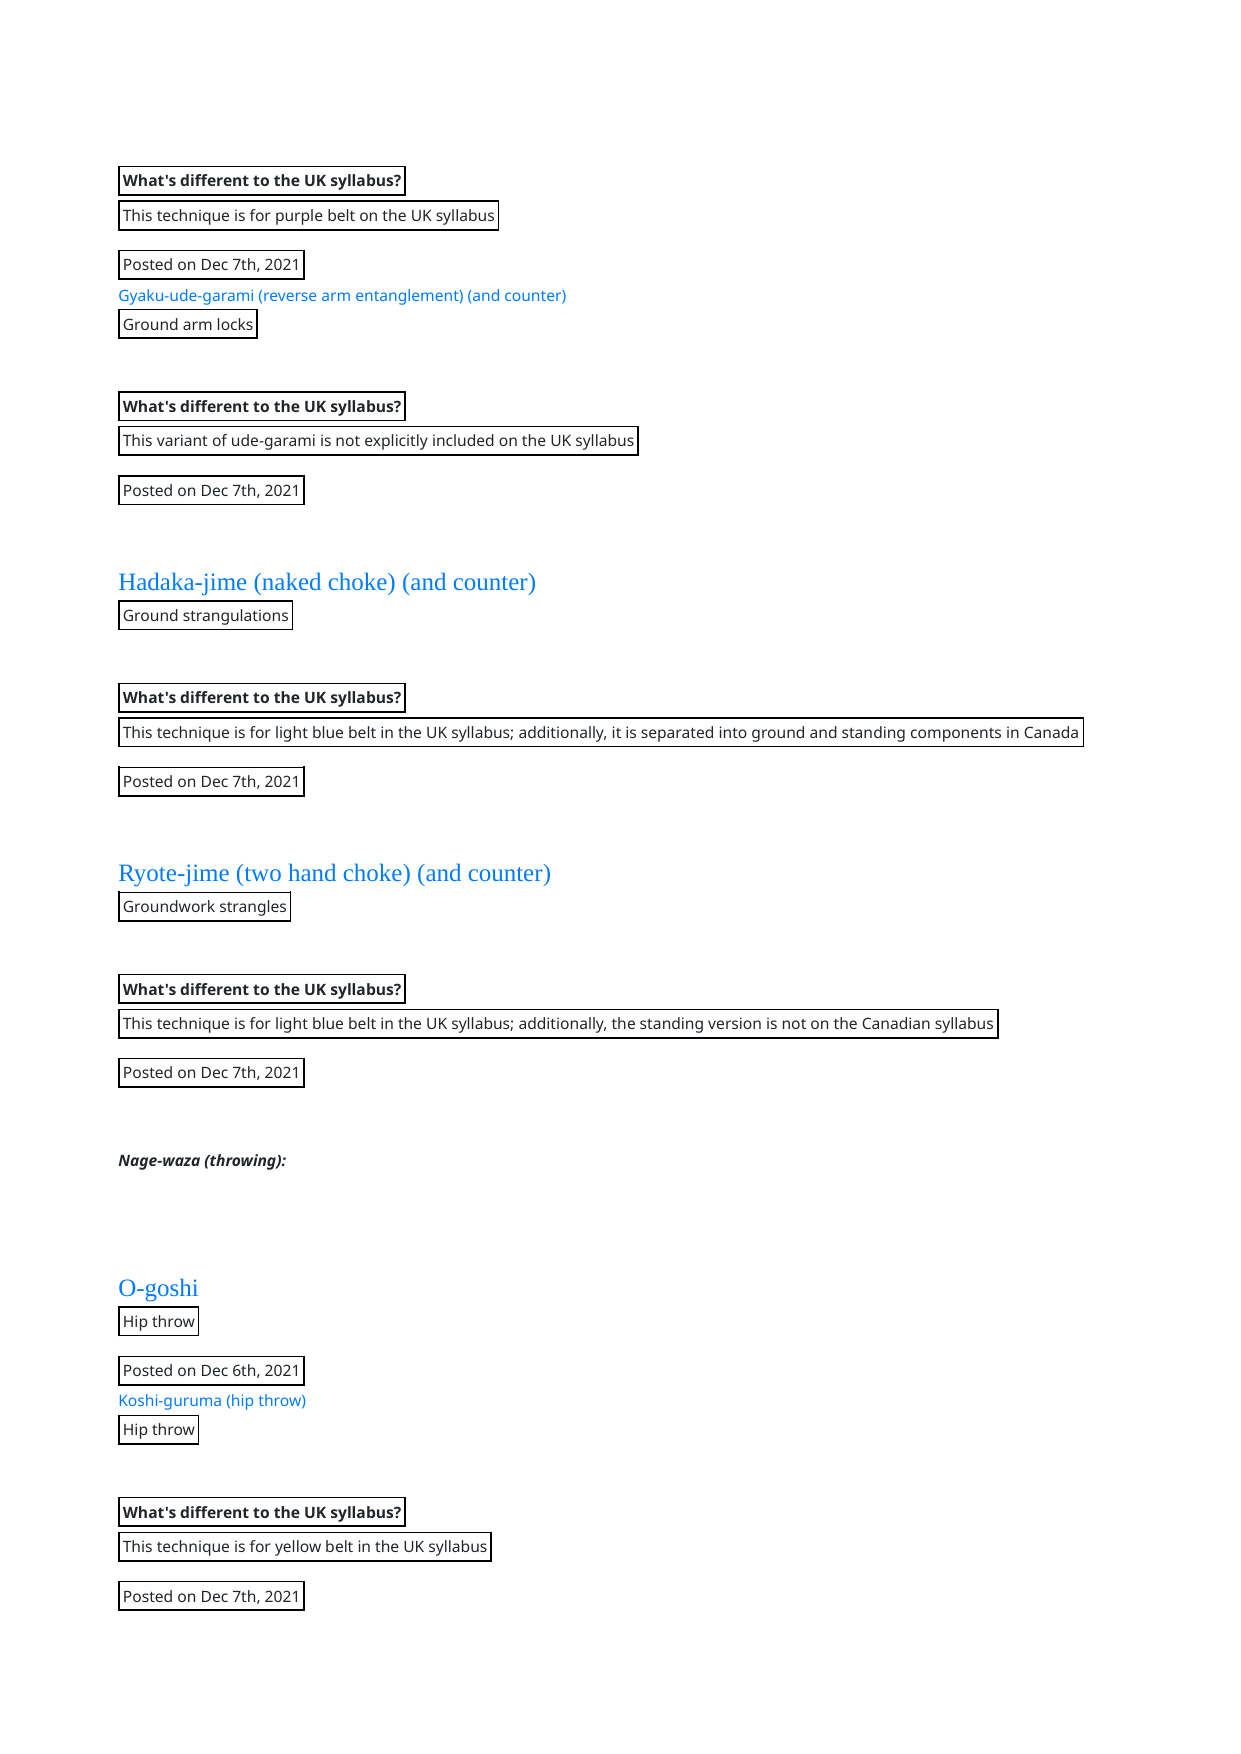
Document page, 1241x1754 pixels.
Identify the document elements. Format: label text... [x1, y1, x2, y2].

text Posted on Dec 7th, 2021 [120, 1059, 303, 1086]
text What's different to the UK syllabus? [120, 684, 404, 711]
text [305, 1581, 1122, 1611]
text This technique is for yellow belt in the UK syllabus [120, 1533, 490, 1560]
text Posted on Dec 7th, 2021 [120, 251, 303, 278]
text [639, 426, 1122, 456]
text Posted on Dec 7th, 2021 [120, 1582, 303, 1609]
text Ground arm locks [120, 310, 256, 337]
text Posted on Dec 6th, 2021 [120, 1357, 303, 1384]
text [406, 682, 1122, 713]
text Hip throw [120, 1416, 198, 1443]
text [406, 974, 1122, 1004]
text What's different to the UK syllabus? [120, 393, 404, 420]
text [305, 766, 1122, 797]
text [406, 391, 1122, 421]
text O-goshi [118, 1273, 1122, 1302]
text [305, 1356, 1122, 1386]
text Gyaku-ude-garami (reverse arm entanglement) (and counter) [118, 284, 1122, 306]
text [499, 200, 1122, 231]
text Posted on Dec 7th, 2021 [120, 477, 303, 504]
text [406, 166, 1122, 196]
text Ground strangulations [120, 602, 292, 629]
text What's different to the UK syllabus? [120, 1498, 404, 1525]
text [406, 1497, 1122, 1527]
text [492, 1532, 1122, 1562]
text Groundwork strangles [120, 893, 290, 920]
text This technique is for purple belt on the UK syllabus [120, 202, 498, 229]
text [305, 475, 1122, 505]
text [199, 1306, 1122, 1336]
text Hadaka-jime (naked choke) (and counter) [118, 567, 1122, 596]
text Ryote-jime (two hand choke) (and counter) [118, 858, 1122, 887]
text [293, 600, 1122, 630]
text This technique is for light blue belt in the UK syllabus; additionally, it is separated into ground and standing components in Canada [120, 719, 1083, 746]
text [305, 250, 1122, 280]
text [291, 891, 1122, 922]
text This variant of ude-garami is not explicitly included on the UK syllabus [120, 427, 637, 454]
text Koshi-guruma (hip throw) [118, 1390, 1122, 1411]
text What's different to the UK syllabus? [120, 167, 404, 194]
text This technique is for light blue belt in the UK syllabus; additionally, the standing version is not on the Canadian syllabus [120, 1010, 997, 1037]
text Hip throw [120, 1308, 198, 1335]
text What's different to the UK syllabus? [120, 975, 404, 1002]
text [999, 1008, 1122, 1039]
text [305, 1058, 1122, 1088]
text [199, 1414, 1122, 1445]
text Nage-waza (throwing): [118, 1150, 1122, 1171]
text Posted on Dec 7th, 2021 [120, 768, 303, 795]
text [258, 309, 1122, 339]
